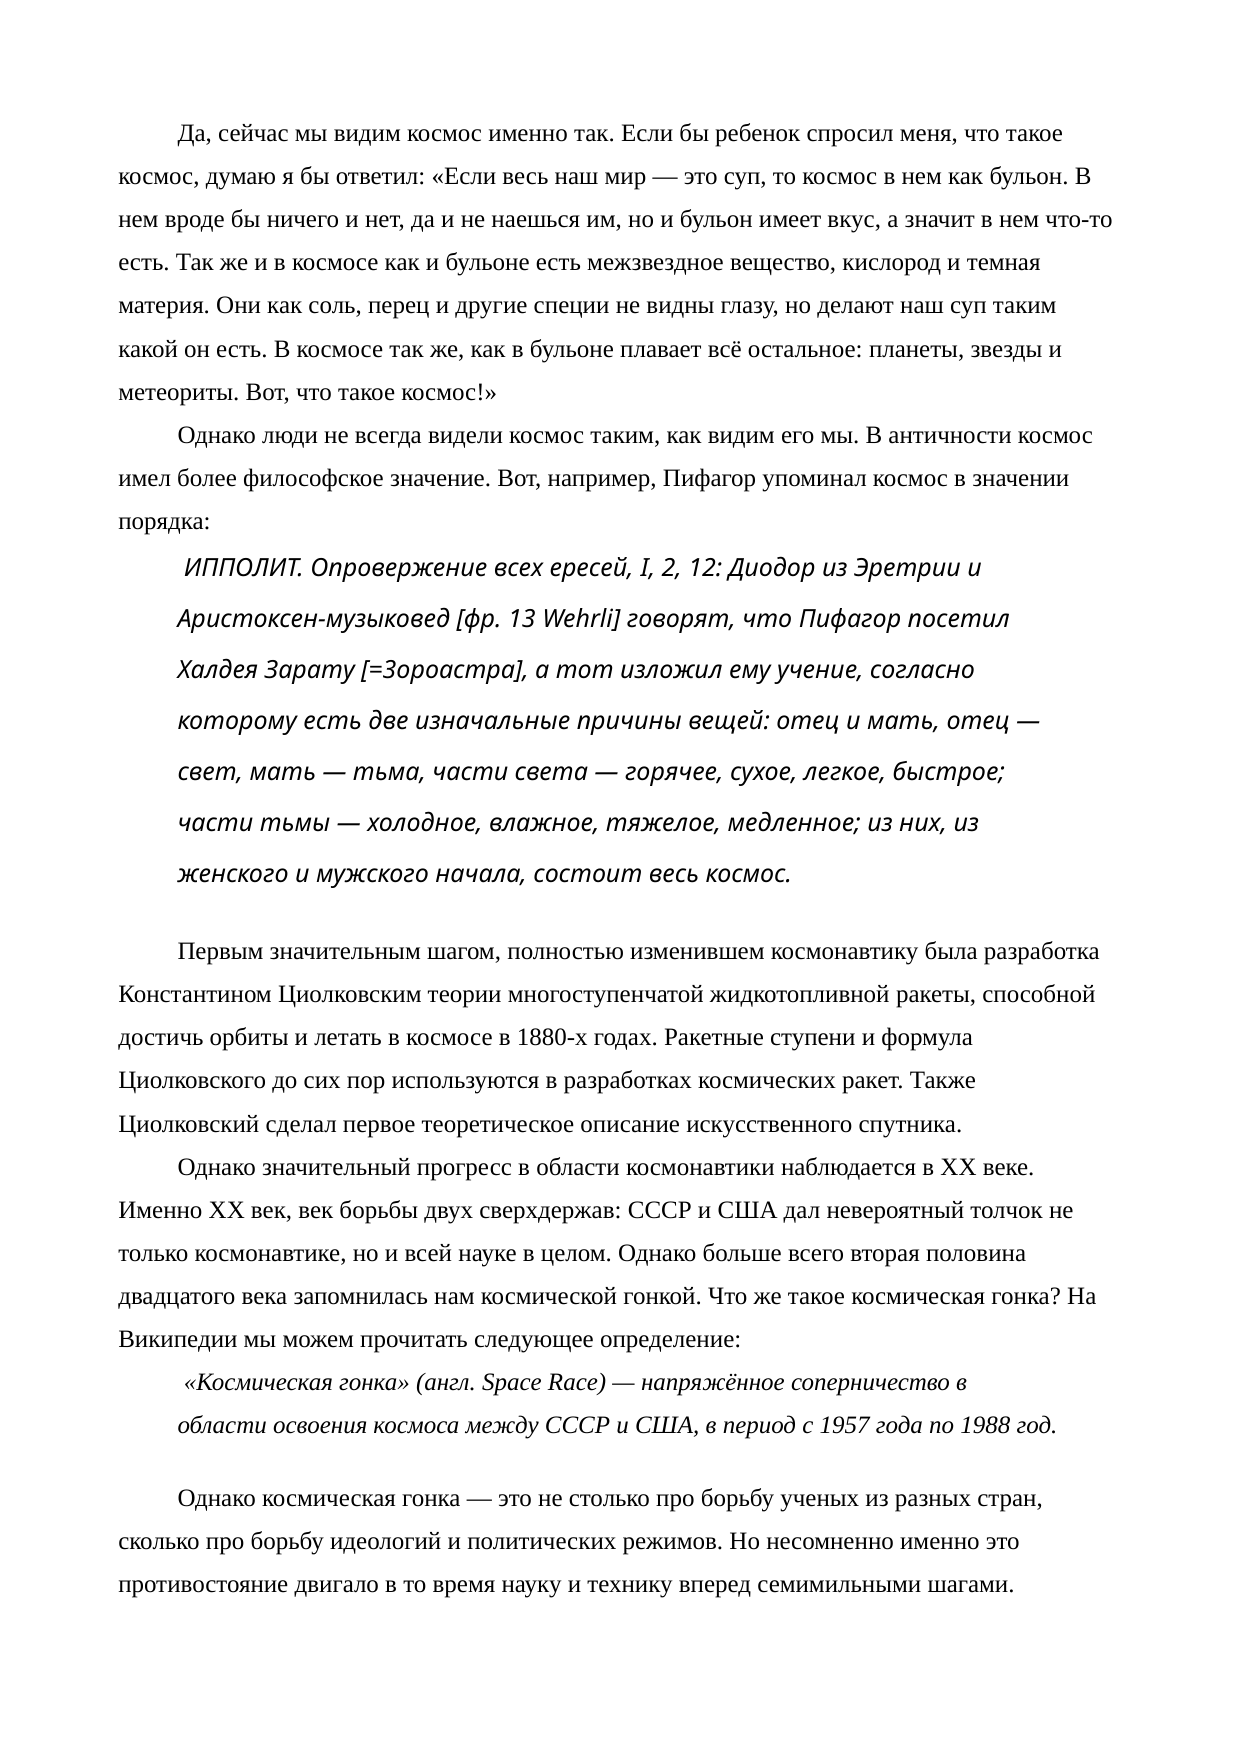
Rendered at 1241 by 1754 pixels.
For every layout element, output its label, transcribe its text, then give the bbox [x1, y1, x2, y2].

text Однако космическая гонка — это не столько про борьбу ученых из разных стран, сколько про борьбу идеологий и политических режимов. Но несомненно именно это противостояние двигало в то время науку и технику вперед семимильными шагами. [118, 1483, 1122, 1598]
text Первым значительным шагом, полностью изменившем космонавтику была разработка Константином Циолковским теории многоступенчатой жидкотопливной ракеты, способной достичь орбиты и летать в космосе в 1880-х годах. Ракетные ступени и формула Циолковского до сих пор используются в разработках космических ракет. Также Циолковский сделал первое теоретическое описание искусственного спутника. [118, 936, 1122, 1137]
text Да, сейчас мы видим космос именно так. Если бы ребенок спросил меня, что такое космос, думаю я бы ответил: «Если весь наш мир — это суп, то космос в нем как бульон. В нем вроде бы ничего и нет, да и не наешься им, но и бульон имеет вкус, а значит в нем что-то есть. Так же и в космосе как и бульоне есть межзвездное вещество, кислород и темная материя. Они как соль, перец и другие специи не видны глазу, но делают наш суп таким какой он есть. В космосе так же, как в бульоне плавает всё остальное: планеты, звезды и метеориты. Вот, что такое космос!» [118, 118, 1122, 406]
text Однако значительный прогресс в области космонавтики наблюдается в ХХ веке. Именно ХХ век, век борьбы двух сверхдержав: СССР и США дал невероятный толчок не только космонавтике, но и всей науке в целом. Однако больше всего вторая половина двадцатого века запомнилась нам космической гонкой. Что же такое космическая гонка? На Википедии мы можем прочитать следующее определение: [118, 1152, 1122, 1353]
text Однако люди не всегда видели космос таким, как видим его мы. В античности космос имел более философское значение. Вот, например, Пифагор упоминал космос в значении порядка: [118, 420, 1122, 535]
text ИППОЛИТ. Опровержение всех ересей, I, 2, 12: Диодор из Эретрии и Аристоксен-музыковед [фр. 13 Wehrli] говорят, что Пифагор посетил Халдея Зарату [=3ороастра], а тот изложил ему учение, согласно которому есть две изначальные причины вещей: отец и мать, отец — свет, мать — тьма, части света — горячее, сухое, легкое, быстрое; части тьмы — холодное, влажное, тяжелое, медленное; из них, из женского и мужского начала, состоит весь космос. [177, 549, 1063, 890]
text «Космическая гонка» (англ. Space Race) — напряжённое соперничество в области освоения космоса между СССР и США, в период с 1957 года по 1988 год. [177, 1367, 1063, 1439]
